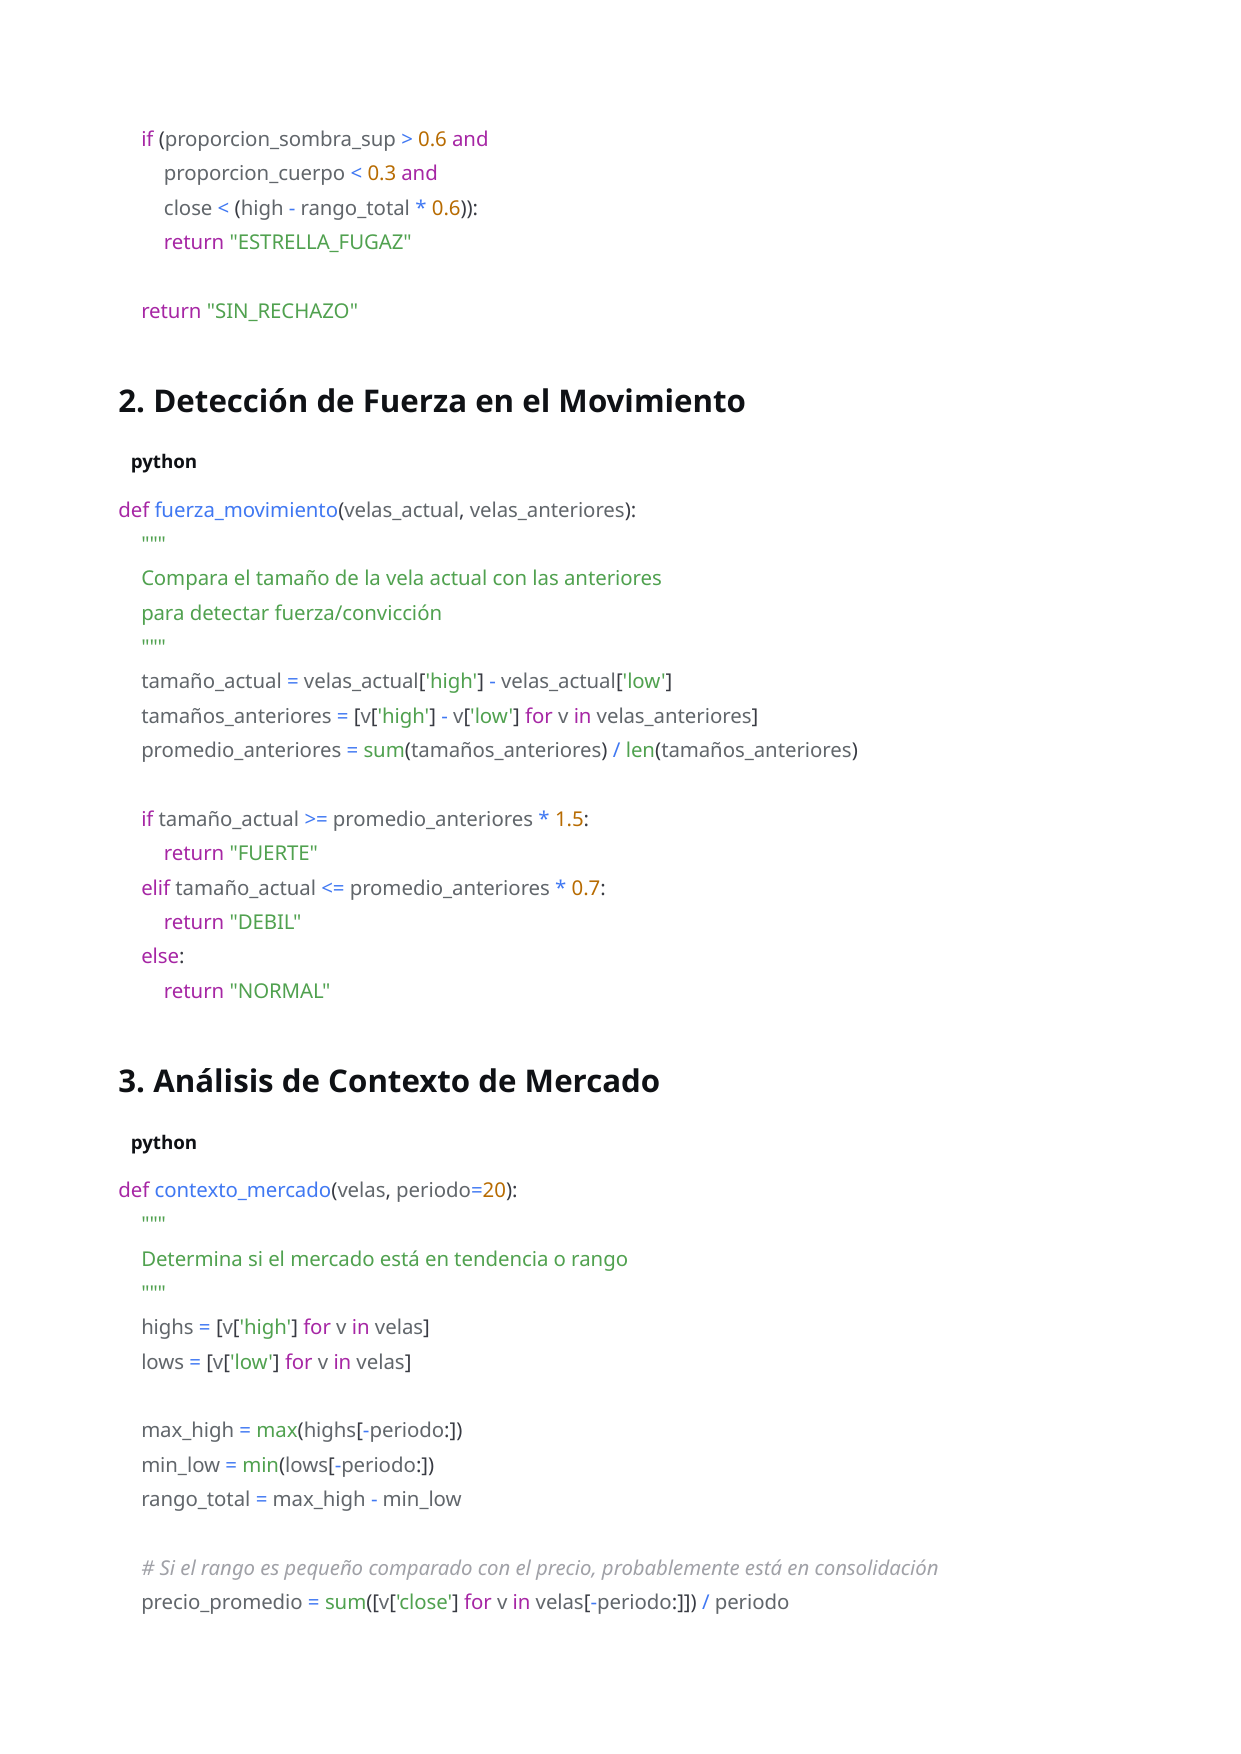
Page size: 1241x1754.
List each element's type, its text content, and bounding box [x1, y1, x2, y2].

text return "ESTRELLA_FUGAZ" [118, 221, 1122, 256]
text """ [118, 626, 1122, 661]
text elif tamaño_actual <= promedio_anteriores * 0.7: [118, 867, 1122, 901]
text """ [118, 523, 1122, 558]
text return "SIN_RECHAZO" [118, 290, 1122, 324]
text lows = [v['low'] for v in velas] [118, 1341, 1122, 1375]
text def contexto_mercado(velas, periodo=20): [118, 1169, 1122, 1203]
text promedio_anteriores = sum(tamaños_anteriores) / len(tamaños_anteriores) [118, 729, 1122, 764]
text min_low = min(lows[-periodo:]) [118, 1444, 1122, 1478]
text python [131, 1126, 1122, 1154]
text """ [118, 1203, 1122, 1238]
text if (proporcion_sombra_sup > 0.6 and [118, 118, 1122, 152]
subtitle 3. Análisis de Contexto de Mercado [118, 1054, 1122, 1101]
text tamaños_anteriores = [v['high'] - v['low'] for v in velas_anteriores] [118, 695, 1122, 729]
text return "NORMAL" [118, 970, 1122, 1004]
text def fuerza_movimiento(velas_actual, velas_anteriores): [118, 489, 1122, 523]
text return "DEBIL" [118, 901, 1122, 936]
text para detectar fuerza/convicción [118, 592, 1122, 626]
subtitle 2. Detección de Fuerza en el Movimiento [118, 374, 1122, 421]
text """ [118, 1272, 1122, 1307]
text # Si el rango es pequeño comparado con el precio, probablemente está en consolidación [118, 1547, 1122, 1582]
text if tamaño_actual >= promedio_anteriores * 1.5: [118, 798, 1122, 833]
text proporcion_cuerpo < 0.3 and [118, 152, 1122, 187]
text python [131, 446, 1122, 474]
text max_high = max(highs[-periodo:]) [118, 1410, 1122, 1444]
text tamaño_actual = velas_actual['high'] - velas_actual['low'] [118, 661, 1122, 695]
text close < (high - rango_total * 0.6)): [118, 187, 1122, 221]
text highs = [v['high'] for v in velas] [118, 1307, 1122, 1341]
text return "FUERTE" [118, 833, 1122, 867]
text rango_total = max_high - min_low [118, 1478, 1122, 1513]
text precio_promedio = sum([v['close'] for v in velas[-periodo:]]) / periodo [118, 1582, 1122, 1616]
text else: [118, 936, 1122, 970]
text Compara el tamaño de la vela actual con las anteriores [118, 558, 1122, 592]
text Determina si el mercado está en tendencia o rango [118, 1238, 1122, 1272]
